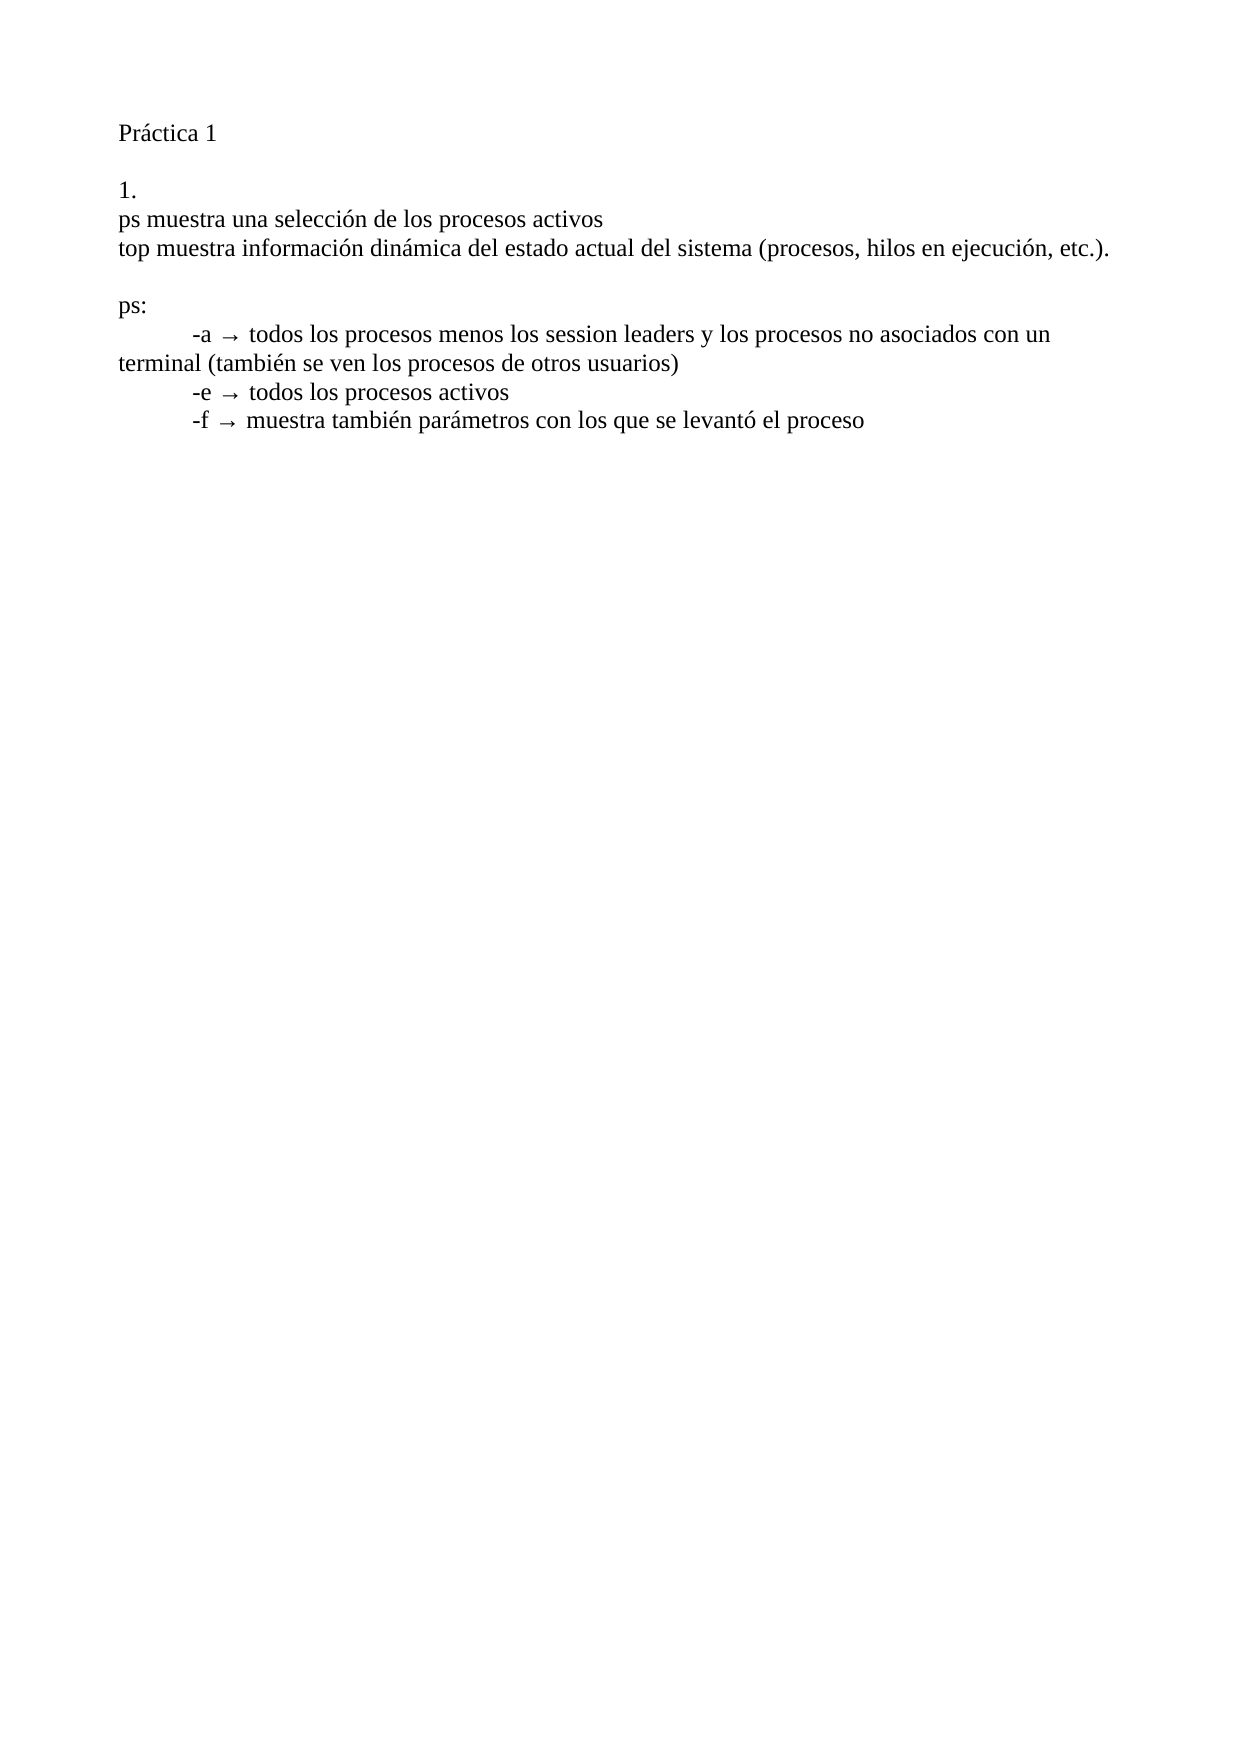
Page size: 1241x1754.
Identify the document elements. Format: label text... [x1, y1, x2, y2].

text Práctica 1 [118, 118, 1122, 147]
text ps muestra una selección de los procesos activos [118, 204, 1122, 233]
text top muestra información dinámica del estado actual del sistema (procesos, hilos en ejecución, etc.). [118, 233, 1122, 262]
text ps: [118, 291, 1122, 319]
text 1. [118, 176, 1122, 204]
text -e → todos los procesos activos [118, 377, 1122, 406]
text -f → muestra también parámetros con los que se levantó el proceso [118, 406, 1122, 434]
text -a → todos los procesos menos los session leaders y los procesos no asociados con un terminal (también se ven los procesos de otros usuarios) [118, 319, 1122, 377]
